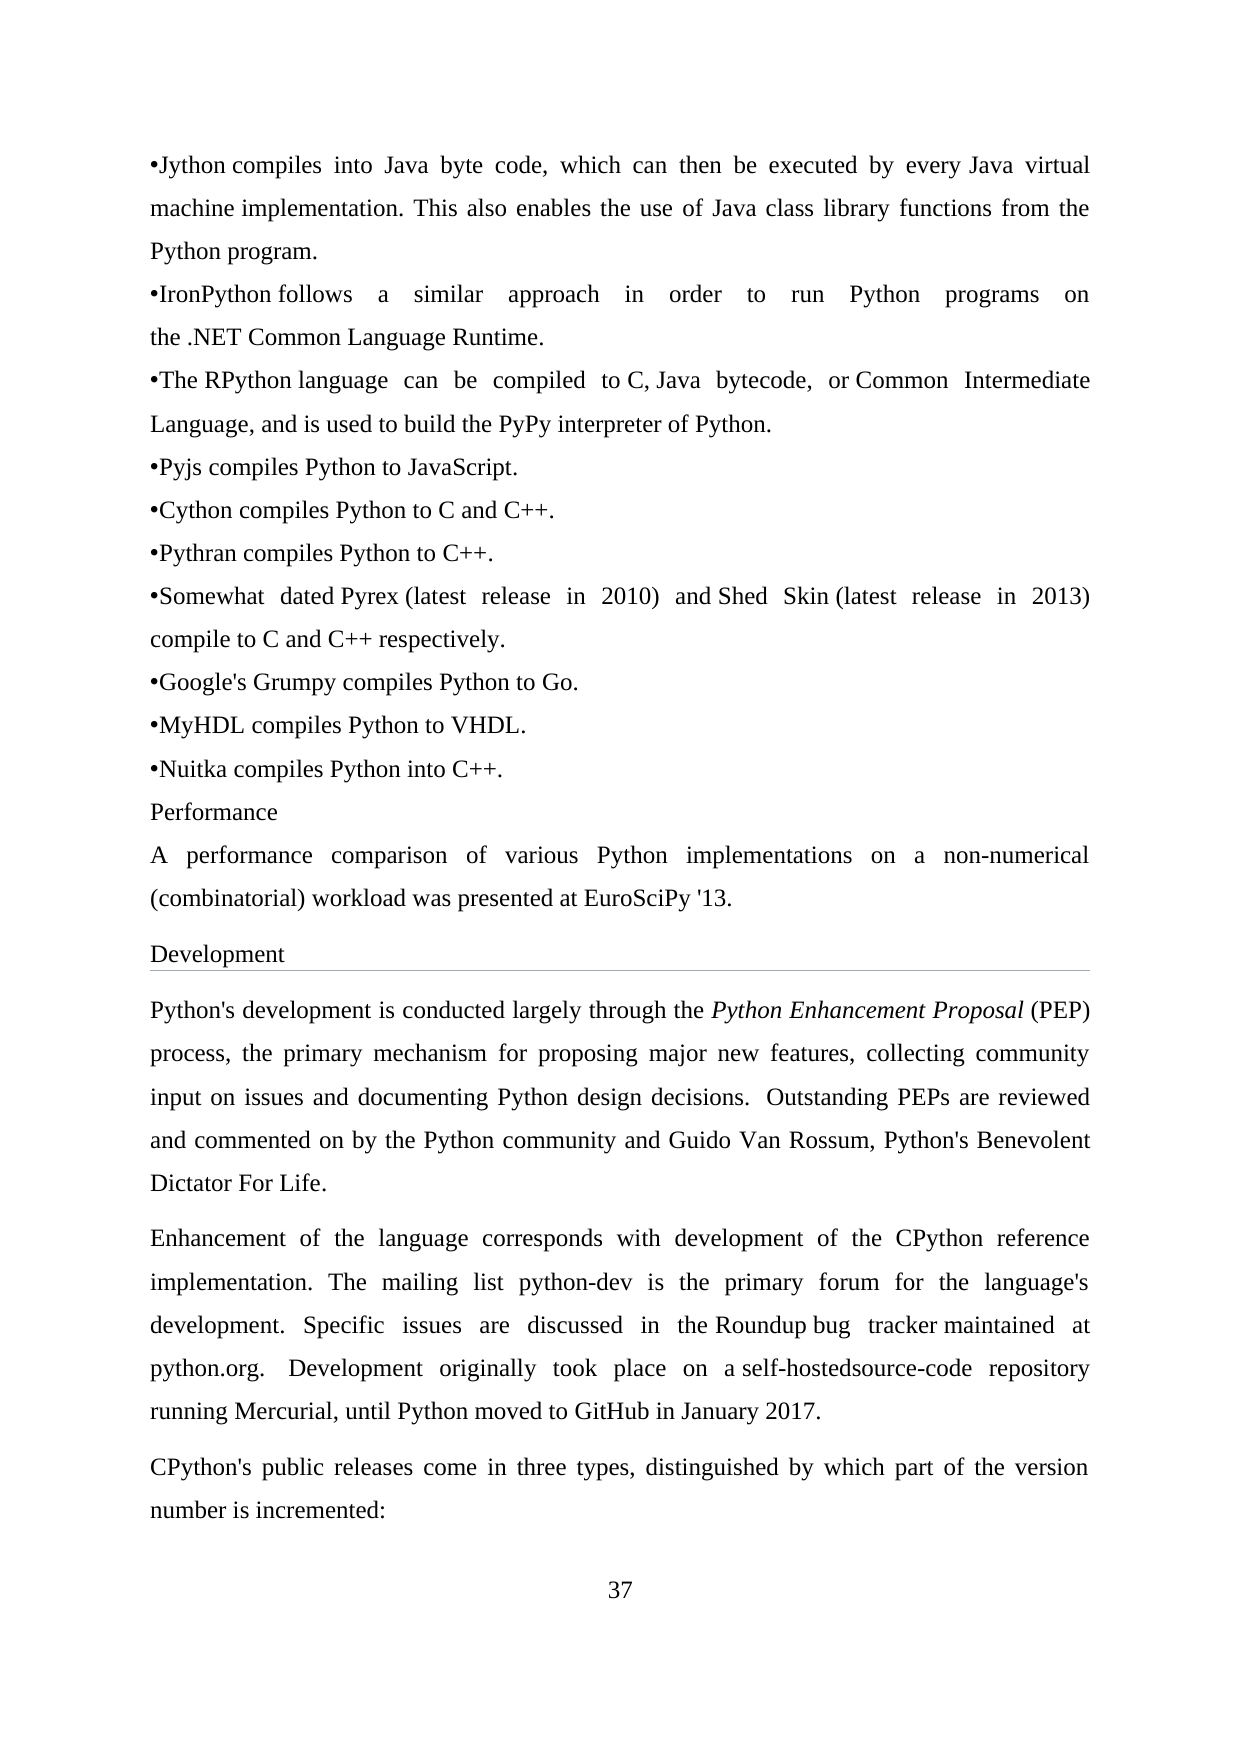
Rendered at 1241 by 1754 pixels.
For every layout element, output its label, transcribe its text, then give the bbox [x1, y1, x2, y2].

list Somewhat dated Pyrex (latest release in 2010) and Shed Skin (latest release in 2013) compile to C and C++ respectively. [150, 581, 1090, 653]
list Nuitka compiles Python into C++. [150, 754, 1090, 782]
list Jython compiles into Java byte code, which can then be executed by every Java virtual machine implementation. This also enables the use of Java class library functions from the Python program. [150, 150, 1090, 265]
subtitle Performance [150, 797, 1090, 826]
list Cython compiles Python to C and C++. [150, 495, 1090, 524]
list MyHDL compiles Python to VHDL. [150, 711, 1090, 739]
text CPython's public releases come in three types, distinguished by which part of the version number is incremented: [150, 1452, 1090, 1523]
text Enhancement of the language corresponds with development of the CPython reference implementation. The mailing list python-dev is the primary forum for the language's development. Specific issues are discussed in the Roundup bug tracker maintained at python.org. Development originally took place on a self-hostedsource-code repository running Mercurial, until Python moved to GitHub in January 2017. [150, 1223, 1090, 1425]
subtitle Development [150, 939, 1090, 970]
text A performance comparison of various Python implementations on a non-numerical (combinatorial) workload was presented at EuroSciPy '13. [150, 840, 1090, 912]
list Pythran compiles Python to C++. [150, 538, 1090, 567]
list Pyjs compiles Python to JavaScript. [150, 452, 1090, 481]
list IronPython follows a similar approach in order to run Python programs on the .NET Common Language Runtime. [150, 279, 1090, 351]
text Python's development is conducted largely through the Python Enhancement Proposal (PEP) process, the primary mechanism for proposing major new features, collecting community input on issues and documenting Python design decisions. Outstanding PEPs are reviewed and commented on by the Python community and Guido Van Rossum, Python's Benevolent Dictator For Life. [150, 995, 1090, 1197]
list The RPython language can be compiled to C, Java bytecode, or Common Intermediate Language, and is used to build the PyPy interpreter of Python. [150, 366, 1090, 437]
list Google's Grumpy compiles Python to Go. [150, 667, 1090, 696]
